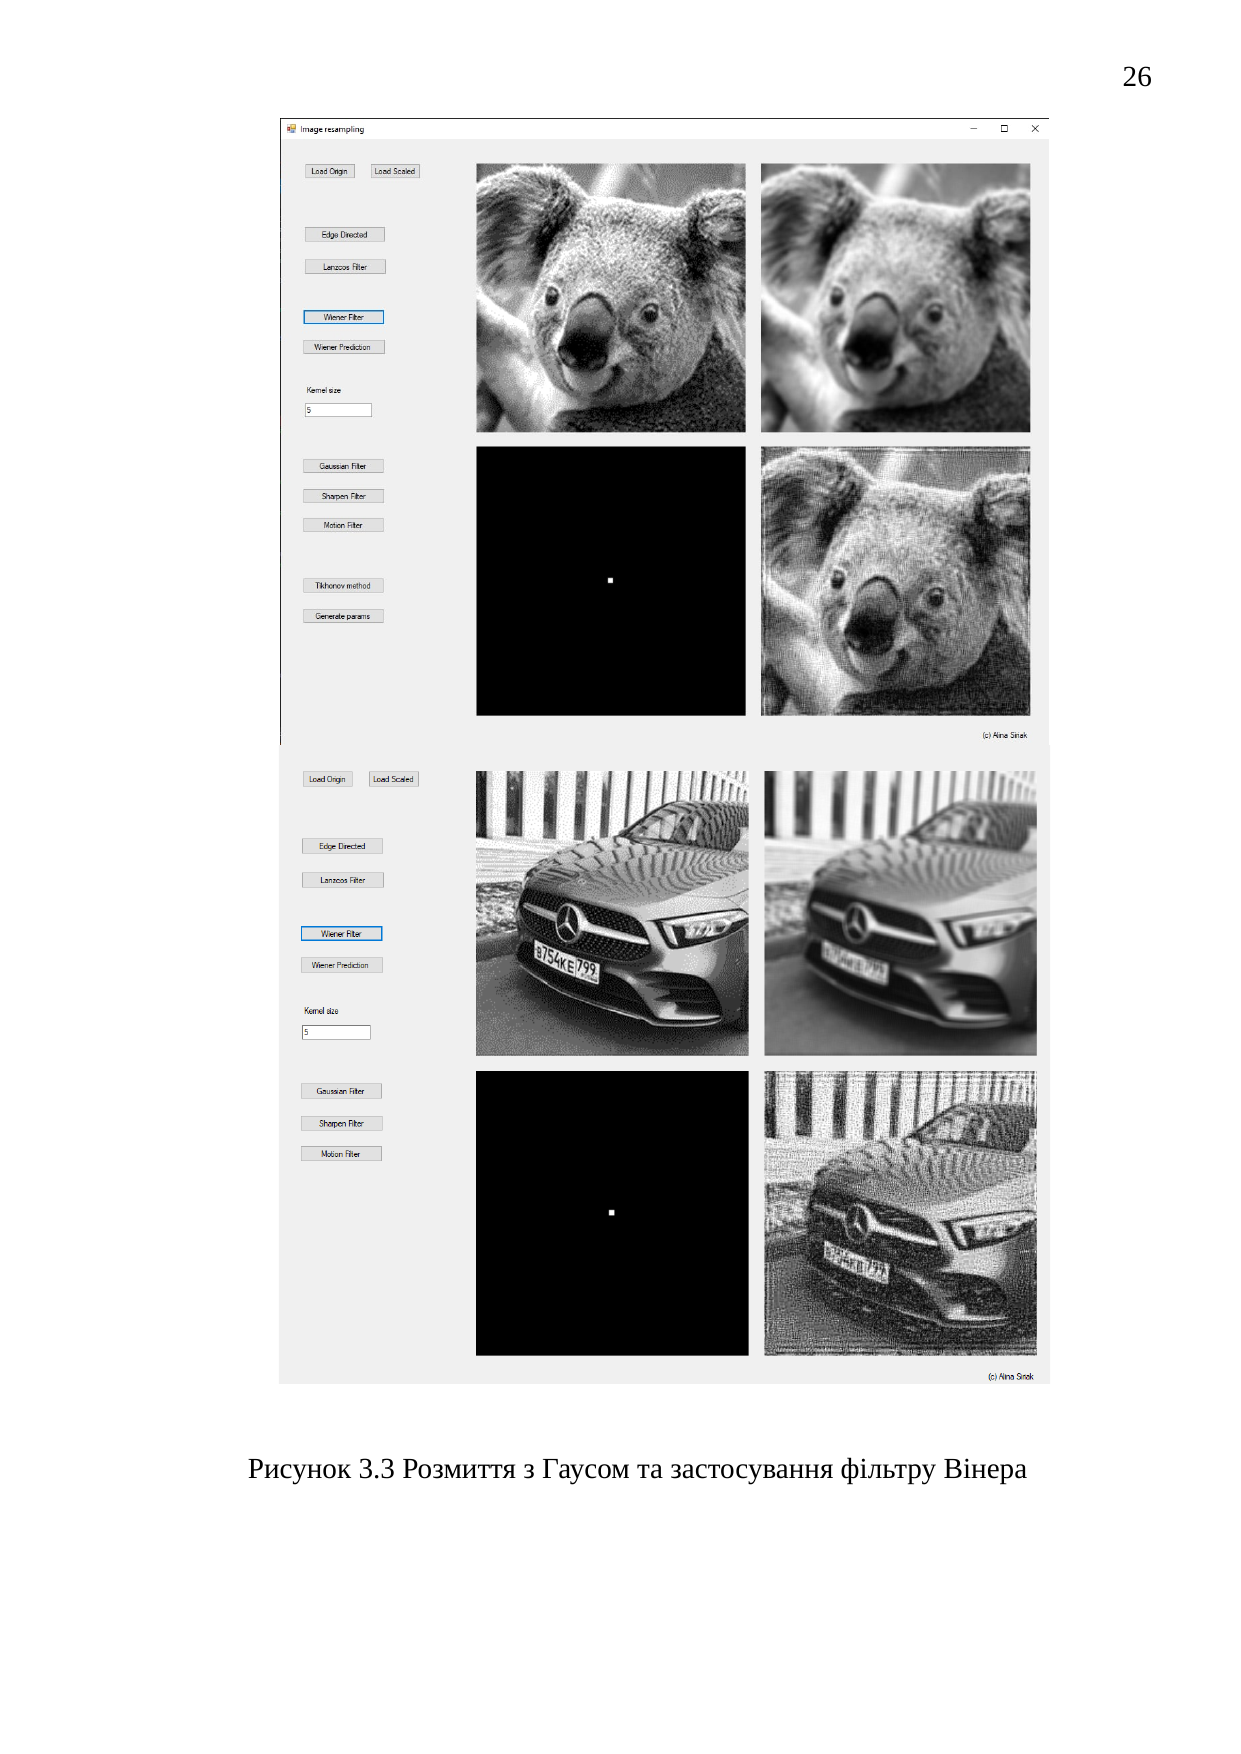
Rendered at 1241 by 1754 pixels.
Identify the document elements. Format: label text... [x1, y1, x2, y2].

picture [278, 118, 1050, 1384]
text Рисунок 3.3 Розмиття з Гаусом та застосування фільтру Вінера [177, 1451, 1152, 1535]
